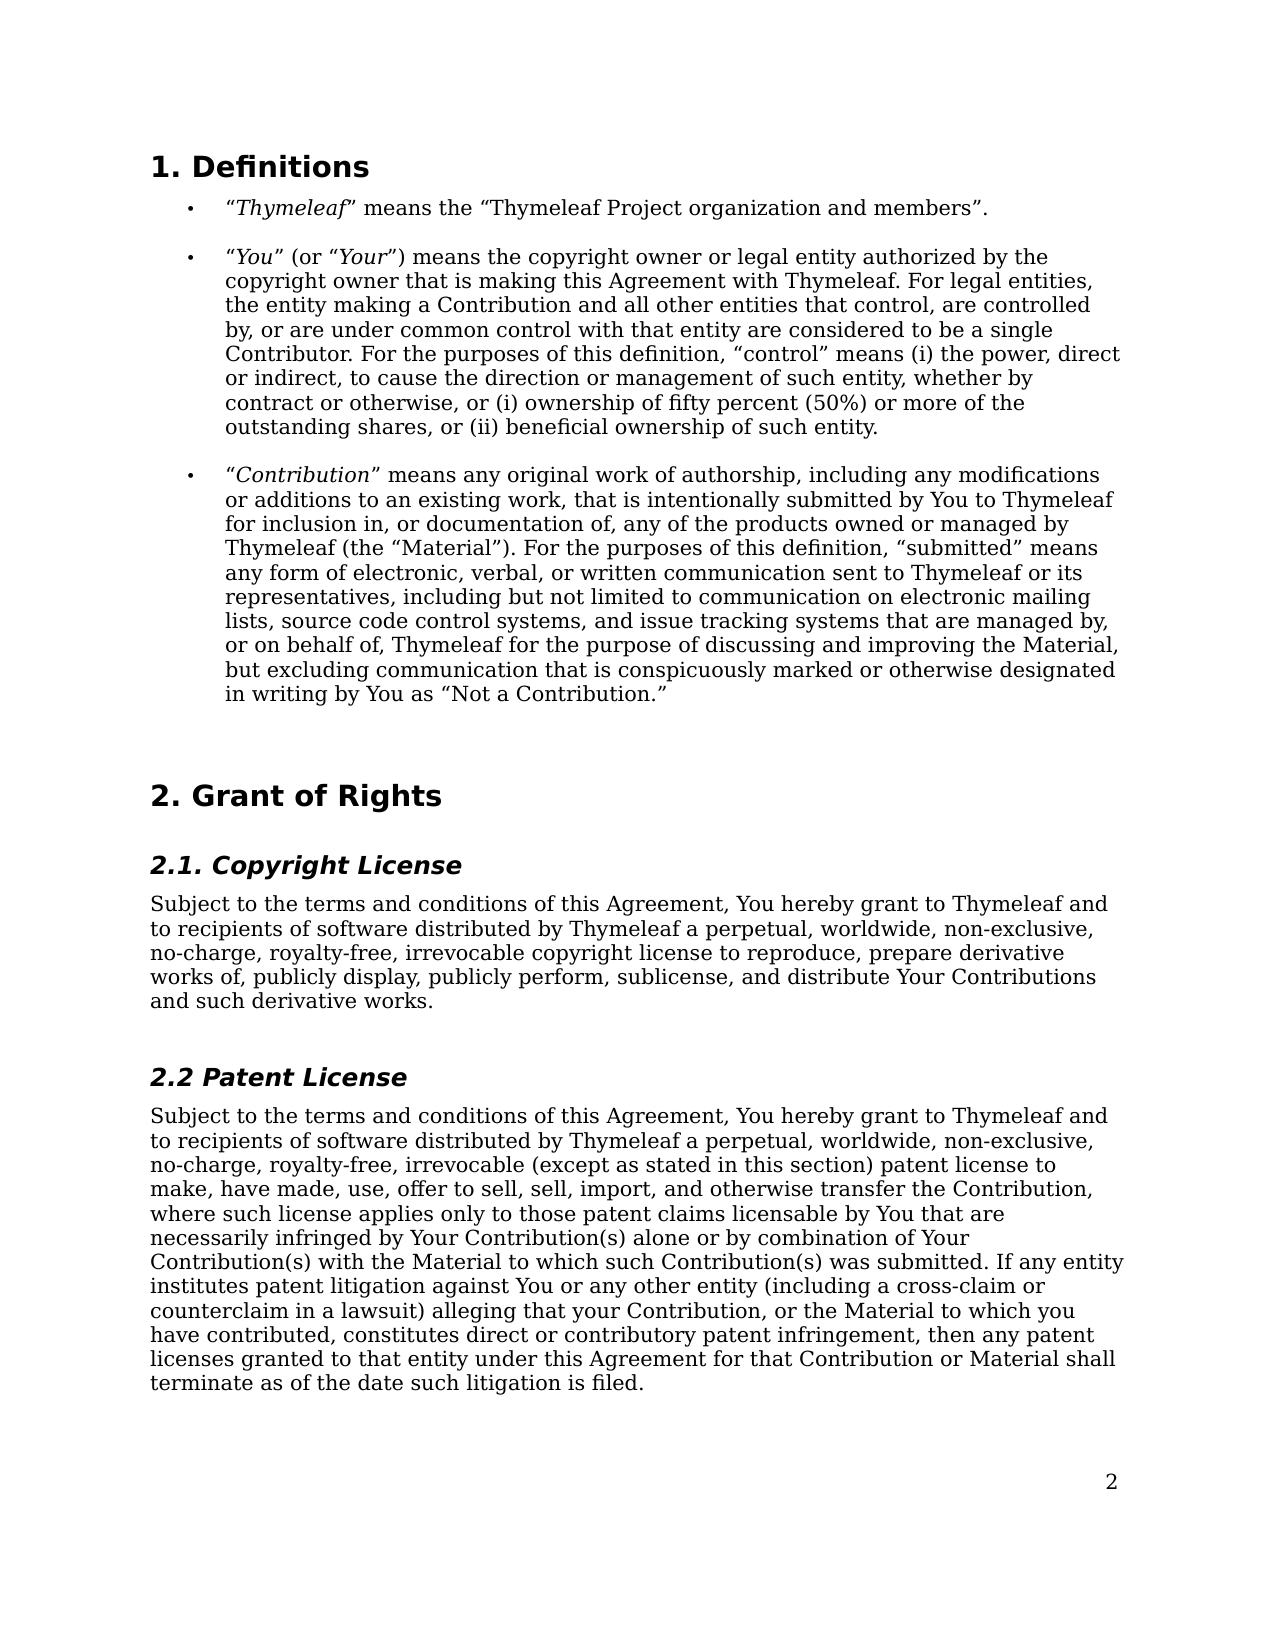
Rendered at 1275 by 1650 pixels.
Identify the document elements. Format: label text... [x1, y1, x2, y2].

list “Contribution” means any original work of authorship, including any modifications or additions to an existing work, that is intentionally submitted by You to Thymeleaf for inclusion in, or documentation of, any of the products owned or managed by Thymeleaf (the “Material”). For the purposes of this definition, “submitted” means any form of electronic, verbal, or written communication sent to Thymeleaf or its representatives, including but not limited to communication on electronic mailing lists, source code control systems, and issue tracking systems that are managed by, or on behalf of, Thymeleaf for the purpose of discussing and improving the Material, but excluding communication that is conspicuously marked or otherwise designated in writing by You as “Not a Contribution.” [187, 463, 1125, 730]
subtitle 1. Definitions [150, 150, 1125, 184]
text Subject to the terms and conditions of this Agreement, You hereby grant to Thymeleaf and to recipients of software distributed by Thymeleaf a perpetual, worldwide, non-exclusive, no-charge, royalty-free, irrevocable (except as stated in this section) patent license to make, have made, use, offer to sell, sell, import, and otherwise transfer the Contribution, where such license applies only to those patent claims licensable by You that are necessarily infringed by Your Contribution(s) alone or by combination of Your Contribution(s) with the Material to which such Contribution(s) was submitted. If any entity institutes patent litigation against You or any other entity (including a cross-claim or counterclaim in a lawsuit) alleging that your Contribution, or the Material to which you have contributed, constitutes direct or contributory patent infringement, then any patent licenses granted to that entity under this Agreement for that Contribution or Material shall terminate as of the date such litigation is filed. [150, 1104, 1125, 1420]
subtitle 2. Grant of Rights [150, 780, 1125, 814]
subtitle 2.1. Copyright License [150, 851, 1125, 880]
text Subject to the terms and conditions of this Agreement, You hereby grant to Thymeleaf and to recipients of software distributed by Thymeleaf a perpetual, worldwide, non-exclusive, no-charge, royalty-free, irrevocable copyright license to reproduce, prepare derivative works of, publicly display, publicly perform, sublicense, and distribute Your Contributions and such derivative works. [150, 892, 1125, 1038]
list “Thymeleaf” means the “Thymeleaf Project organization and members”. [187, 196, 1125, 221]
subtitle 2.2 Patent License [150, 1063, 1125, 1092]
list “You” (or “Your”) means the copyright owner or legal entity authorized by the copyright owner that is making this Agreement with Thymeleaf. For legal entities, the entity making a Contribution and all other entities that control, are controlled by, or are under common control with that entity are considered to be a single Contributor. For the purposes of this definition, “control” means (i) the power, direct or indirect, to cause the direction or management of such entity, whether by contract or otherwise, or (i) ownership of fifty percent (50%) or more of the outstanding shares, or (ii) beneficial ownership of such entity. [187, 245, 1125, 439]
